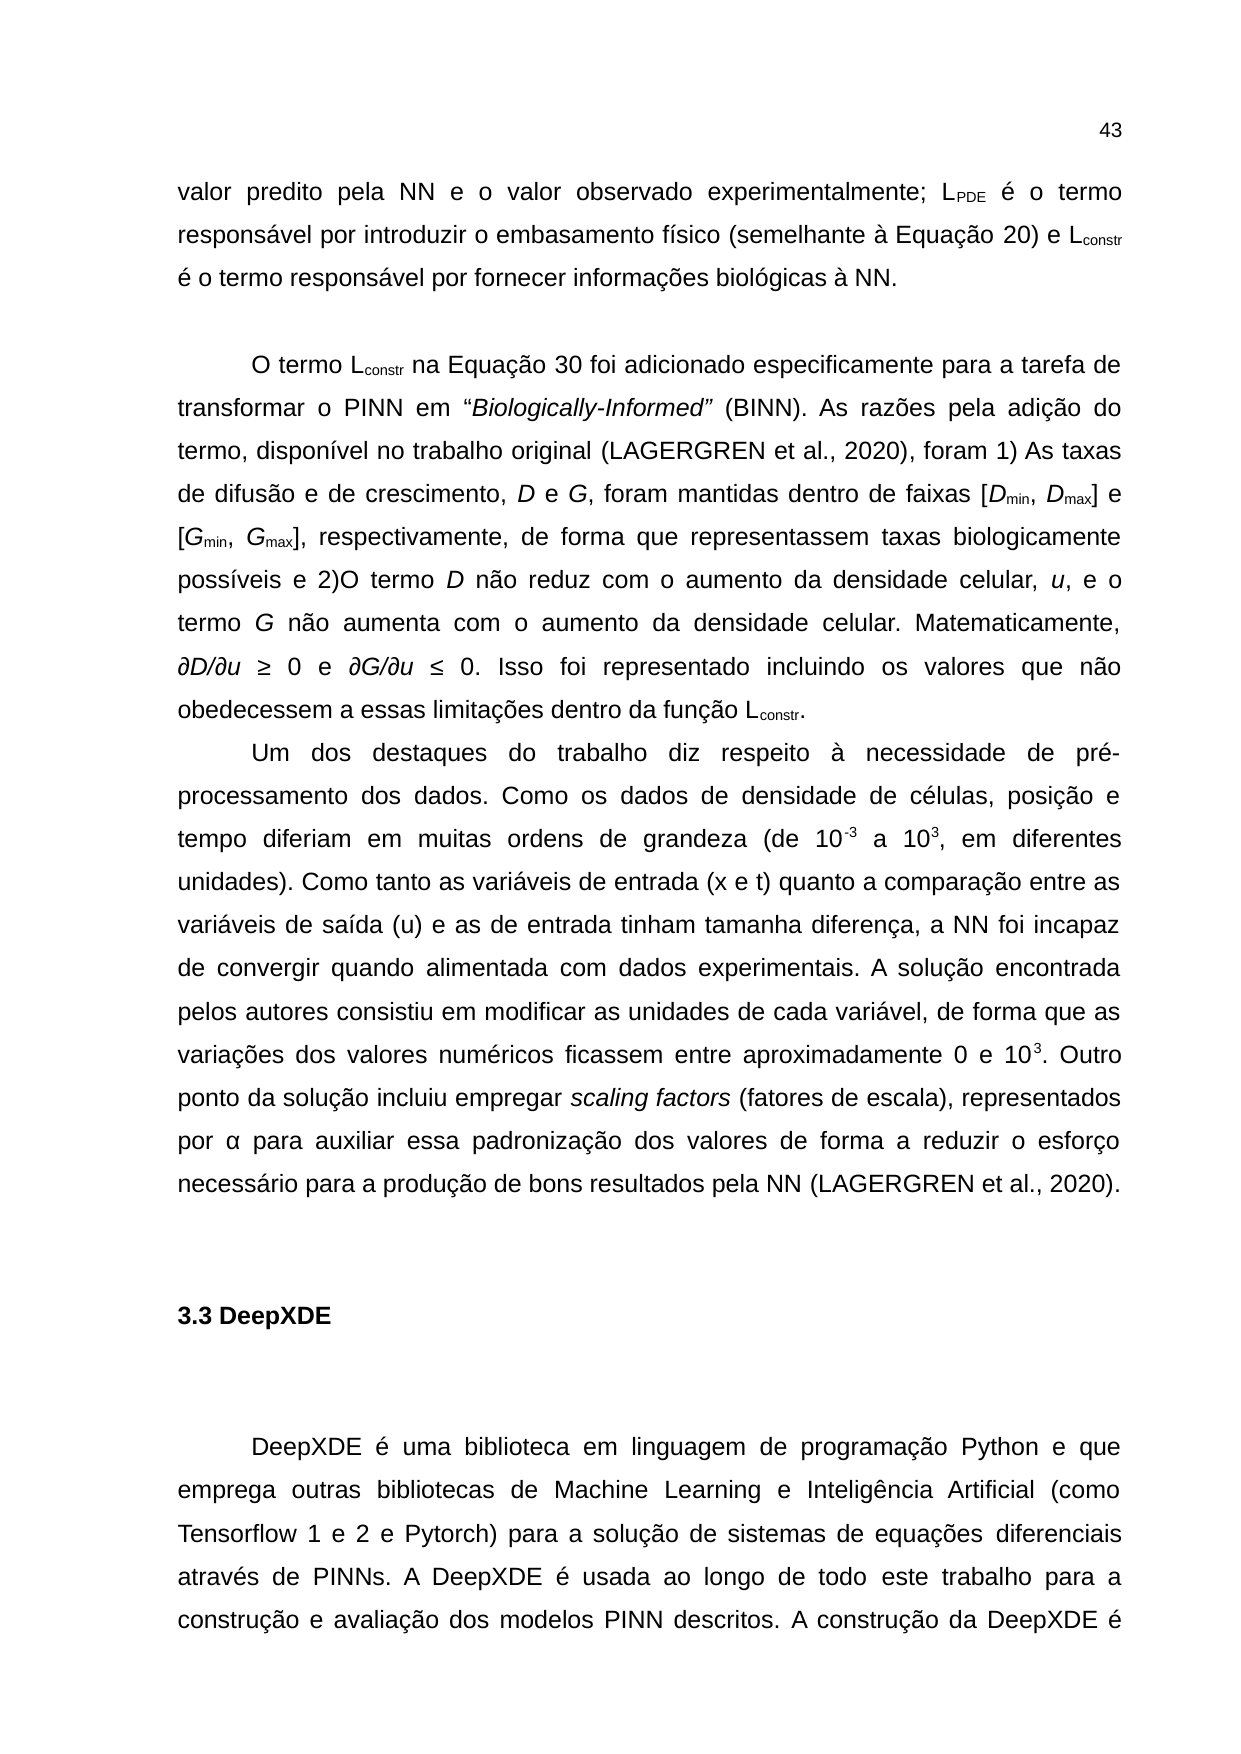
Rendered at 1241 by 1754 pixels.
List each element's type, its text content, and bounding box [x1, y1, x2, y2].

text O termo Lconstr na Equação 30 foi adicionado especificamente para a tarefa de transformar o PINN em “Biologically-Informed” (BINN). As razões pela adição do termo, disponível no trabalho original (LAGERGREN et al., 2020), foram 1) As taxas de difusão e de crescimento, D e G, foram mantidas dentro de faixas [Dmin, Dmax] e [Gmin, Gmax], respectivamente, de forma que representassem taxas biologicamente possíveis e 2)O termo D não reduz com o aumento da densidade celular, u, e o termo G não aumenta com o aumento da densidade celular. Matematicamente, ∂D/∂u ≥ 0 e ∂G/∂u ≤ 0. Isso foi representado incluindo os valores que não obedecessem a essas limitações dentro da função Lconstr. [177, 349, 1122, 723]
subtitle DeepXDE [177, 1301, 1122, 1329]
text Um dos destaques do trabalho diz respeito à necessidade de pré-processamento dos dados. Como os dados de densidade de células, posição e tempo diferiam em muitas ordens de grandeza (de 10-3 a 103, em diferentes unidades). Como tanto as variáveis de entrada (x e t) quanto a comparação entre as variáveis de saída (u) e as de entrada tinham tamanha diferença, a NN foi incapaz de convergir quando alimentada com dados experimentais. A solução encontrada pelos autores consistiu em modificar as unidades de cada variável, de forma que as variações dos valores numéricos ficassem entre aproximadamente 0 e 103. Outro ponto da solução incluiu empregar scaling factors (fatores de escala), representados por α para auxiliar essa padronização dos valores de forma a reduzir o esforço necessário para a produção de bons resultados pela NN (LAGERGREN et al., 2020). [177, 738, 1122, 1198]
text valor predito pela NN e o valor observado experimentalmente; LPDE é o termo responsável por introduzir o embasamento físico (semelhante à Equação 20) e Lconstr é o termo responsável por fornecer informações biológicas à NN. [177, 177, 1122, 292]
text DeepXDE é uma biblioteca em linguagem de programação Python e que emprega outras bibliotecas de Machine Learning e Inteligência Artificial (como Tensorflow 1 e 2 e Pytorch) para a solução de sistemas de equações diferenciais através de PINNs. A DeepXDE é usada ao longo de todo este trabalho para a construção e avaliação dos modelos PINN descritos. A construção da DeepXDE é [177, 1432, 1122, 1633]
